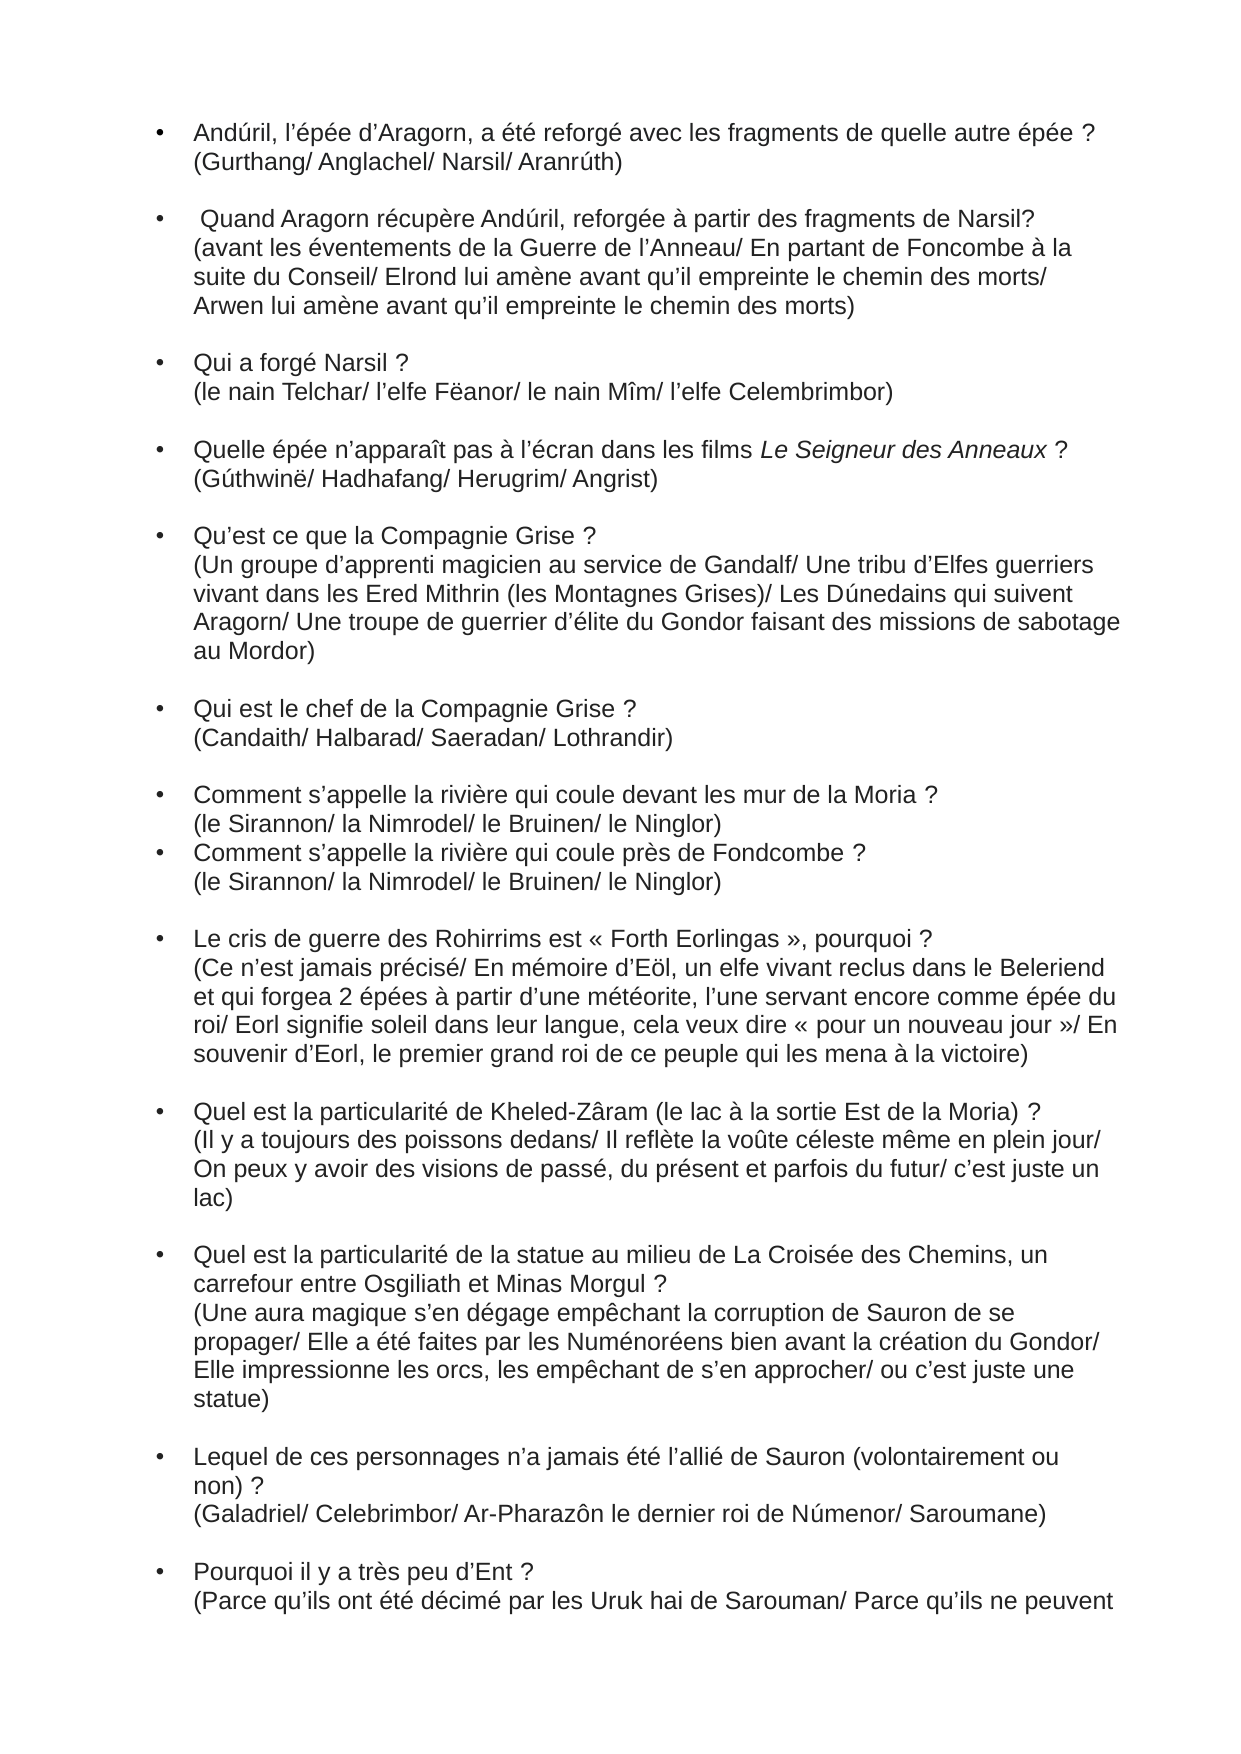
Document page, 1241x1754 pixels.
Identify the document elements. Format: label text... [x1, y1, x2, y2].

list Quelle épée n’apparaît pas à l’écran dans les films Le Seigneur des Anneaux ? (Gúthwinë/ Hadhafang/ Herugrim/ Angrist) [156, 435, 1122, 521]
list Le cris de guerre des Rohirrims est « Forth Eorlingas », pourquoi ? (Ce n’est jamais précisé/ En mémoire d’Eöl, un elfe vivant reclus dans le Beleriend et qui forgea 2 épées à partir d’une météorite, l’une servant encore comme épée du roi/ Eorl signifie soleil dans leur langue, cela veux dire « pour un nouveau jour »/ En souvenir d’Eorl, le premier grand roi de ce peuple qui les mena à la victoire) [156, 924, 1122, 1097]
list Lequel de ces personnages n’a jamais été l’allié de Sauron (volontairement ou non) ? (Galadriel/ Celebrimbor/ Ar-Pharazôn le dernier roi de Númenor/ Saroumane) [156, 1442, 1122, 1557]
list Qui a forgé Narsil ? (le nain Telchar/ l’elfe Fëanor/ le nain Mîm/ l’elfe Celembrimbor) [156, 348, 1122, 435]
list Comment s’appelle la rivière qui coule près de Fondcombe ? (le Sirannon/ la Nimrodel/ le Bruinen/ le Ninglor) [156, 838, 1122, 924]
list Comment s’appelle la rivière qui coule devant les mur de la Moria ? (le Sirannon/ la Nimrodel/ le Bruinen/ le Ninglor) [156, 780, 1122, 838]
list Qu’est ce que la Compagnie Grise ? (Un groupe d’apprenti magicien au service de Gandalf/ Une tribu d’Elfes guerriers vivant dans les Ered Mithrin (les Montagnes Grises)/ Les Dúnedains qui suivent Aragorn/ Une troupe de guerrier d’élite du Gondor faisant des missions de sabotage au Mordor) [156, 521, 1122, 694]
list Andúril, l’épée d’Aragorn, a été reforgé avec les fragments de quelle autre épée ? (Gurthang/ Anglachel/ Narsil/ Aranrúth) [156, 118, 1122, 204]
list Pourquoi il y a très peu d’Ent ? (Parce qu’ils ont été décimé par les Uruk hai de Sarouman/ Parce qu’ils ne peuvent [156, 1557, 1122, 1614]
list Qui est le chef de la Compagnie Grise ? (Candaith/ Halbarad/ Saeradan/ Lothrandir) [156, 694, 1122, 780]
list Quel est la particularité de la statue au milieu de La Croisée des Chemins, un carrefour entre Osgiliath et Minas Morgul ? (Une aura magique s’en dégage empêchant la corruption de Sauron de se propager/ Elle a été faites par les Numénoréens bien avant la création du Gondor/ Elle impressionne les orcs, les empêchant de s’en approcher/ ou c’est juste une statue) [156, 1240, 1122, 1442]
list Quand Aragorn récupère Andúril, reforgée à partir des fragments de Narsil? (avant les éventements de la Guerre de l’Anneau/ En partant de Foncombe à la suite du Conseil/ Elrond lui amène avant qu’il empreinte le chemin des morts/ Arwen lui amène avant qu’il empreinte le chemin des morts) [156, 204, 1122, 348]
list Quel est la particularité de Kheled-Zâram (le lac à la sortie Est de la Moria) ? (Il y a toujours des poissons dedans/ Il reflète la voûte céleste même en plein jour/ On peux y avoir des visions de passé, du présent et parfois du futur/ c’est juste un lac) [156, 1097, 1122, 1240]
